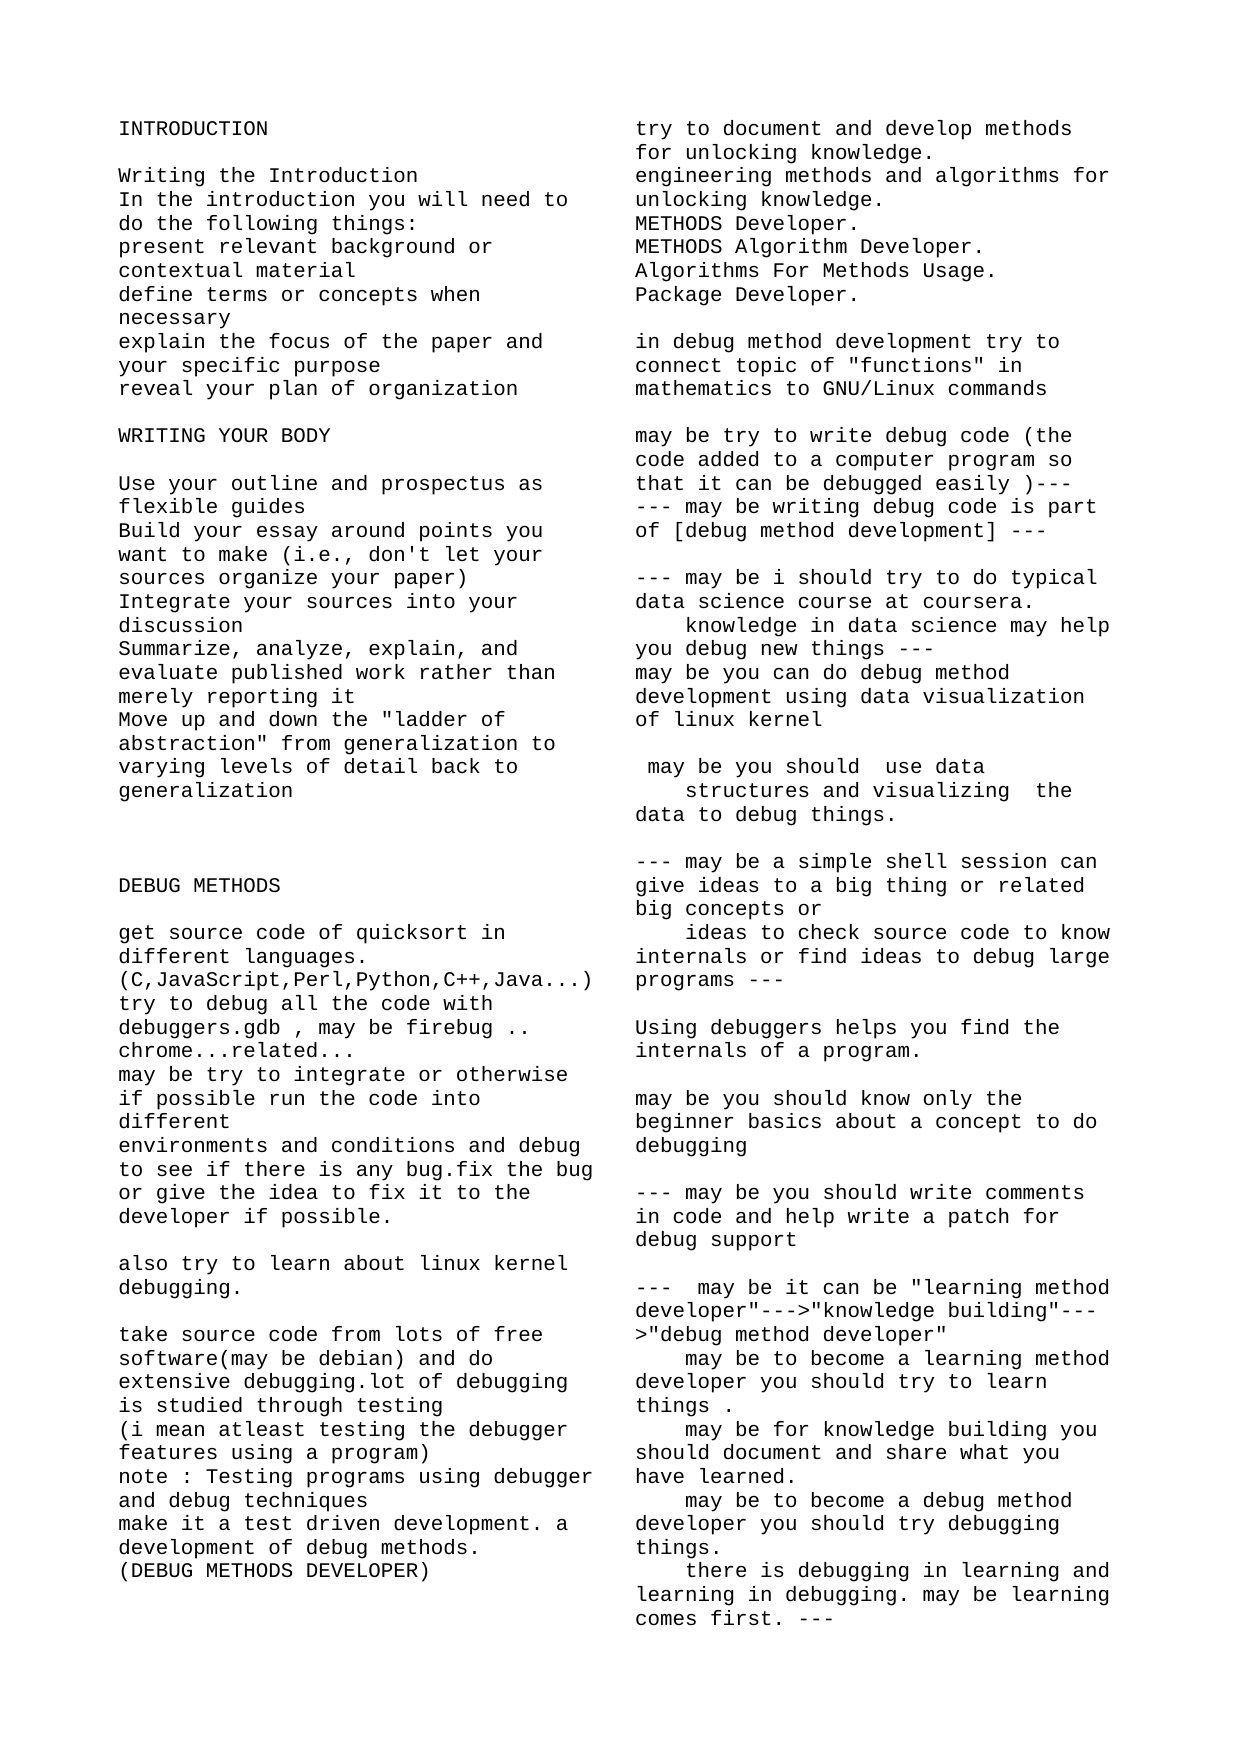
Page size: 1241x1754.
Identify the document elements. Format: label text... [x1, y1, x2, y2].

text (DEBUG METHODS DEVELOPER) [118, 1561, 605, 1584]
text may be try to write debug code (the code added to a computer program so that it can be debugged easily )--- [635, 426, 1122, 496]
text Use your outline and prospectus as flexible guides [118, 473, 605, 520]
text environments and conditions and debug to see if there is any bug.fix the bug [118, 1135, 605, 1182]
text engineering methods and algorithms for unlocking knowledge. [635, 165, 1122, 213]
text try to debug all the code with debuggers.gdb , may be firebug .. chrome...related... [118, 993, 605, 1064]
text --- may be i should try to do typical data science course at coursera. [635, 567, 1122, 615]
text may be you should use data [635, 757, 1122, 780]
text ideas to check source code to know internals or find ideas to debug large programs --- [635, 922, 1122, 993]
text get source code of quicksort in different languages.(C,JavaScript,Perl,Python,C++,Java...) [118, 922, 605, 993]
text Using debuggers helps you find the internals of a program. [635, 1017, 1122, 1064]
text may be you can do debug method development using data visualization of linux kernel [635, 662, 1122, 733]
text may be you should know only the beginner basics about a concept to do debugging [635, 1088, 1122, 1158]
text there is debugging in learning and learning in debugging. may be learning comes first. --- [635, 1561, 1122, 1631]
text knowledge in data science may help you debug new things --- [635, 615, 1122, 662]
text may be try to integrate or otherwise if possible run the code into different [118, 1064, 605, 1135]
text Summarize, analyze, explain, and evaluate published work rather than merely reporting it [118, 638, 605, 709]
text take source code from lots of free software(may be debian) and do [118, 1324, 605, 1371]
text (i mean atleast testing the debugger features using a program) [118, 1419, 605, 1466]
text present relevant background or contextual material [118, 236, 605, 284]
text Algorithms For Methods Usage. [635, 260, 1122, 284]
text Writing the Introduction [118, 165, 605, 189]
text METHODS Algorithm Developer. [635, 236, 1122, 260]
text --- may be it can be "learning method developer"--->"knowledge building"--->"debug method developer" [635, 1277, 1122, 1348]
text WRITING YOUR BODY [118, 426, 605, 449]
text Move up and down the "ladder of abstraction" from generalization to varying levels of detail back to generalization [118, 709, 605, 804]
text --- may be a simple shell session can give ideas to a big thing or related big concepts or [635, 851, 1122, 922]
text extensive debugging.lot of debugging is studied through testing [118, 1371, 605, 1419]
text Integrate your sources into your discussion [118, 591, 605, 638]
text may be to become a learning method developer you should try to learn things . [635, 1348, 1122, 1419]
text also try to learn about linux kernel debugging. [118, 1253, 605, 1300]
text may be for knowledge building you should document and share what you have learned. [635, 1419, 1122, 1489]
text explain the focus of the paper and your specific purpose [118, 331, 605, 378]
text Package Developer. [635, 284, 1122, 307]
text --- may be you should write comments in code and help write a patch for debug support [635, 1182, 1122, 1253]
text DEBUG METHODS [118, 875, 605, 898]
text --- may be writing debug code is part of [debug method development] --- [635, 496, 1122, 544]
text Build your essay around points you want to make (i.e., don't let your sources organize your paper) [118, 520, 605, 591]
text define terms or concepts when necessary [118, 284, 605, 331]
text make it a test driven development. a development of debug methods. [118, 1513, 605, 1561]
text structures and visualizing the data to debug things. [635, 780, 1122, 827]
text In the introduction you will need to do the following things: [118, 189, 605, 236]
text METHODS Developer. [635, 213, 1122, 236]
text reveal your plan of organization [118, 378, 605, 402]
text INTRODUCTION [118, 118, 605, 142]
text or give the idea to fix it to the developer if possible. [118, 1182, 605, 1229]
text in debug method development try to connect topic of "functions" in mathematics to GNU/Linux commands [635, 331, 1122, 402]
text try to document and develop methods for unlocking knowledge. [635, 118, 1122, 165]
text note : Testing programs using debugger and debug techniques [118, 1466, 605, 1513]
text may be to become a debug method developer you should try debugging things. [635, 1489, 1122, 1561]
